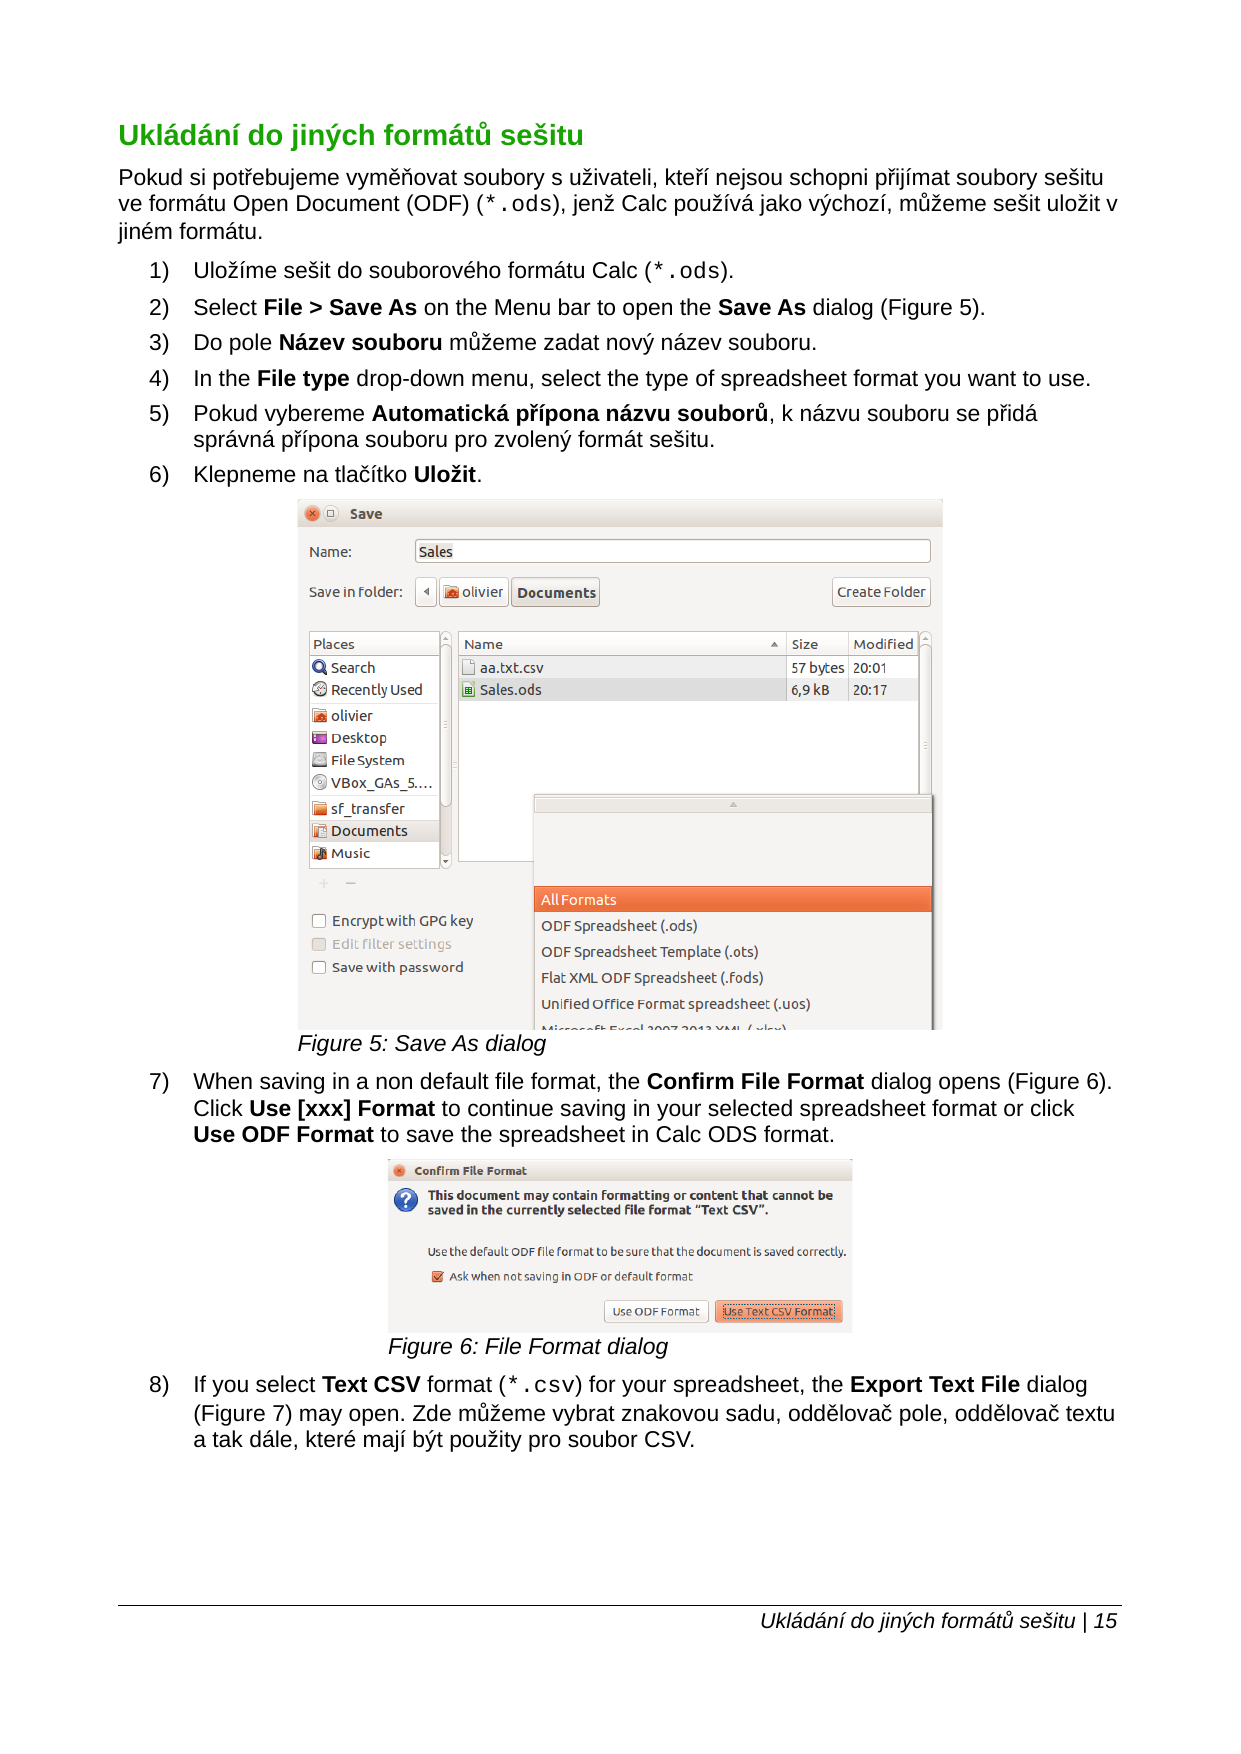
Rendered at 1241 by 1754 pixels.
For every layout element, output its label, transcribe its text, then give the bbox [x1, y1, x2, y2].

list Pokud vybereme Automatická přípona názvu souborů, k názvu souboru se přidá správná přípona souboru pro zvolený formát sešitu. [169, 400, 1122, 452]
picture [387, 1159, 853, 1333]
list Do pole Název souboru můžeme zadat nový název souboru. [169, 329, 1122, 356]
list Select File > Save As on the Menu bar to open the Save As dialog (Figure 5). [169, 294, 1122, 321]
list In the File type drop-down menu, select the type of spreadsheet format you want to use. [169, 364, 1122, 391]
list Klepneme na tlačítko Uložit. [169, 461, 1122, 488]
picture [297, 499, 943, 1030]
list Pokud si potřebujeme vyměňovat soubory s uživateli, kteří nejsou schopni přijímat soubory sešitu ve formátu Open Document (ODF) (*.ods), jenž Calc používá jako výchozí, můžeme sešit uložit v jiném formátu. [118, 163, 1122, 244]
list If you select Text CSV format (*.csv) for your spreadsheet, the Export Text File dialog (Figure 7) may open. Zde můžeme vybrat znakovou sadu, oddělovač pole, oddělovač textu a tak dále, které mají být použity pro soubor CSV. [169, 1371, 1122, 1452]
list When saving in a non default file format, the Confirm File Format dialog opens (Figure 6). Click Use [xxx] Format to continue saving in your selected spreadsheet format or click Use ODF Format to save the spreadsheet in Calc ODS format. [169, 1068, 1122, 1147]
list Uložíme sešit do souborového formátu Calc (*.ods). [169, 257, 1122, 285]
text Figure 5: Save As dialog [297, 1030, 943, 1056]
text Figure 6: File Format dialog [388, 1333, 852, 1359]
subtitle Ukládání do jiných formátů sešitu [118, 118, 1122, 152]
